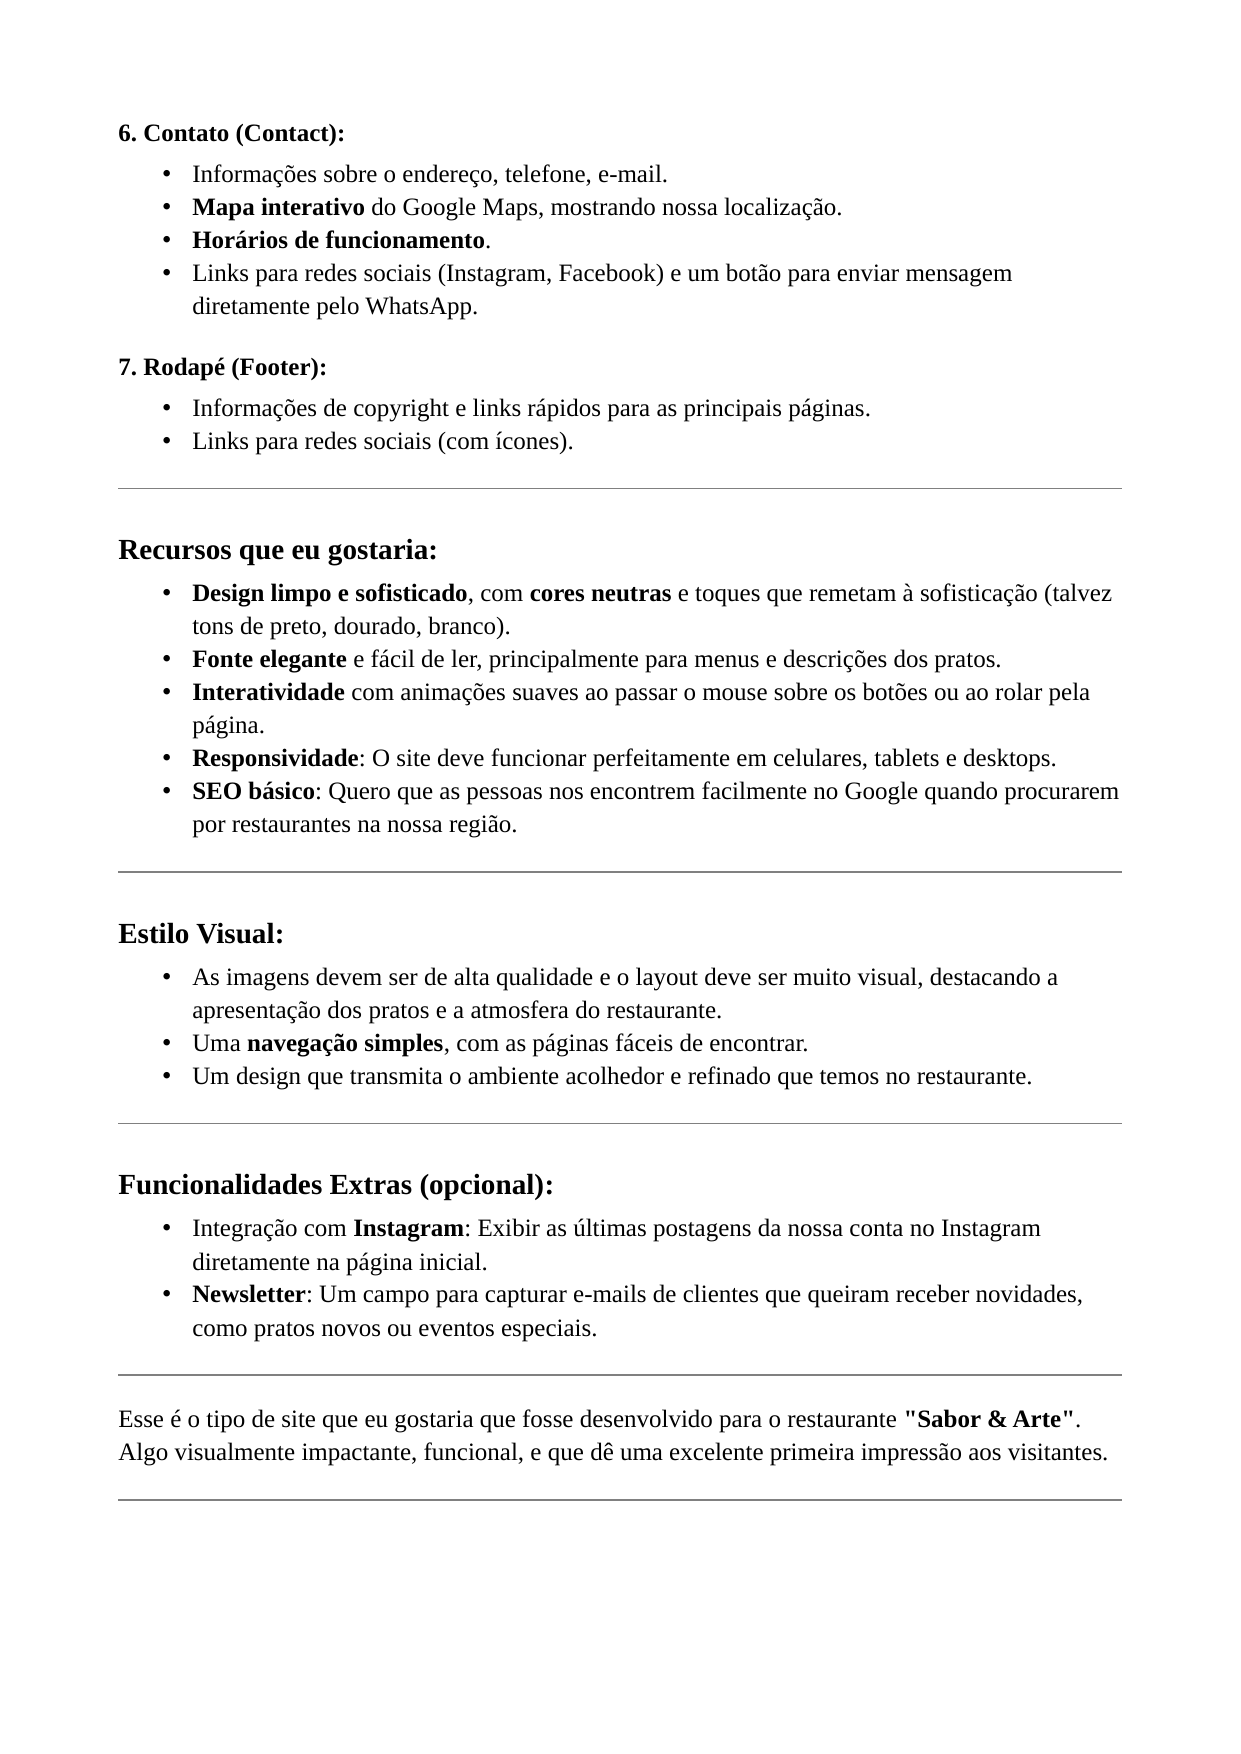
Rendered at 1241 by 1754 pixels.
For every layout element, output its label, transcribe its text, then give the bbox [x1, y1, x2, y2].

text Esse é o tipo de site que eu gostaria que fosse desenvolvido para o restaurante "Sabor & Arte". Algo visualmente impactante, funcional, e que dê uma excelente primeira impressão aos visitantes. [118, 1404, 1122, 1466]
list Uma navegação simples, com as páginas fáceis de encontrar. [162, 1028, 1122, 1057]
subtitle Recursos que eu gostaria: [118, 532, 1122, 566]
list Links para redes sociais (Instagram, Facebook) e um botão para enviar mensagem diretamente pelo WhatsApp. [162, 258, 1122, 320]
list SEO básico: Quero que as pessoas nos encontrem facilmente no Google quando procurarem por restaurantes na nossa região. [162, 776, 1122, 838]
list Mapa interativo do Google Maps, mostrando nossa localização. [162, 192, 1122, 221]
list Interatividade com animações suaves ao passar o mouse sobre os botões ou ao rolar pela página. [162, 677, 1122, 739]
list Integração com Instagram: Exibir as últimas postagens da nossa conta no Instagram diretamente na página inicial. [162, 1213, 1122, 1275]
list Horários de funcionamento. [162, 225, 1122, 254]
subtitle Funcionalidades Extras (opcional): [118, 1167, 1122, 1201]
list Um design que transmita o ambiente acolhedor e refinado que temos no restaurante. [162, 1061, 1122, 1090]
list Informações sobre o endereço, telefone, e-mail. [162, 159, 1122, 188]
subtitle 6. Contato (Contact): [118, 118, 1122, 147]
list Fonte elegante e fácil de ler, principalmente para menus e descrições dos pratos. [162, 644, 1122, 673]
list Informações de copyright e links rápidos para as principais páginas. [162, 393, 1122, 422]
list Responsividade: O site deve funcionar perfeitamente em celulares, tablets e desktops. [162, 743, 1122, 772]
list Design limpo e sofisticado, com cores neutras e toques que remetam à sofisticação (talvez tons de preto, dourado, branco). [162, 578, 1122, 640]
list Links para redes sociais (com ícones). [162, 426, 1122, 454]
list Newsletter: Um campo para capturar e-mails de clientes que queiram receber novidades, como pratos novos ou eventos especiais. [162, 1279, 1122, 1341]
list As imagens devem ser de alta qualidade e o layout deve ser muito visual, destacando a apresentação dos pratos e a atmosfera do restaurante. [162, 962, 1122, 1024]
subtitle 7. Rodapé (Footer): [118, 352, 1122, 380]
subtitle Estilo Visual: [118, 916, 1122, 949]
